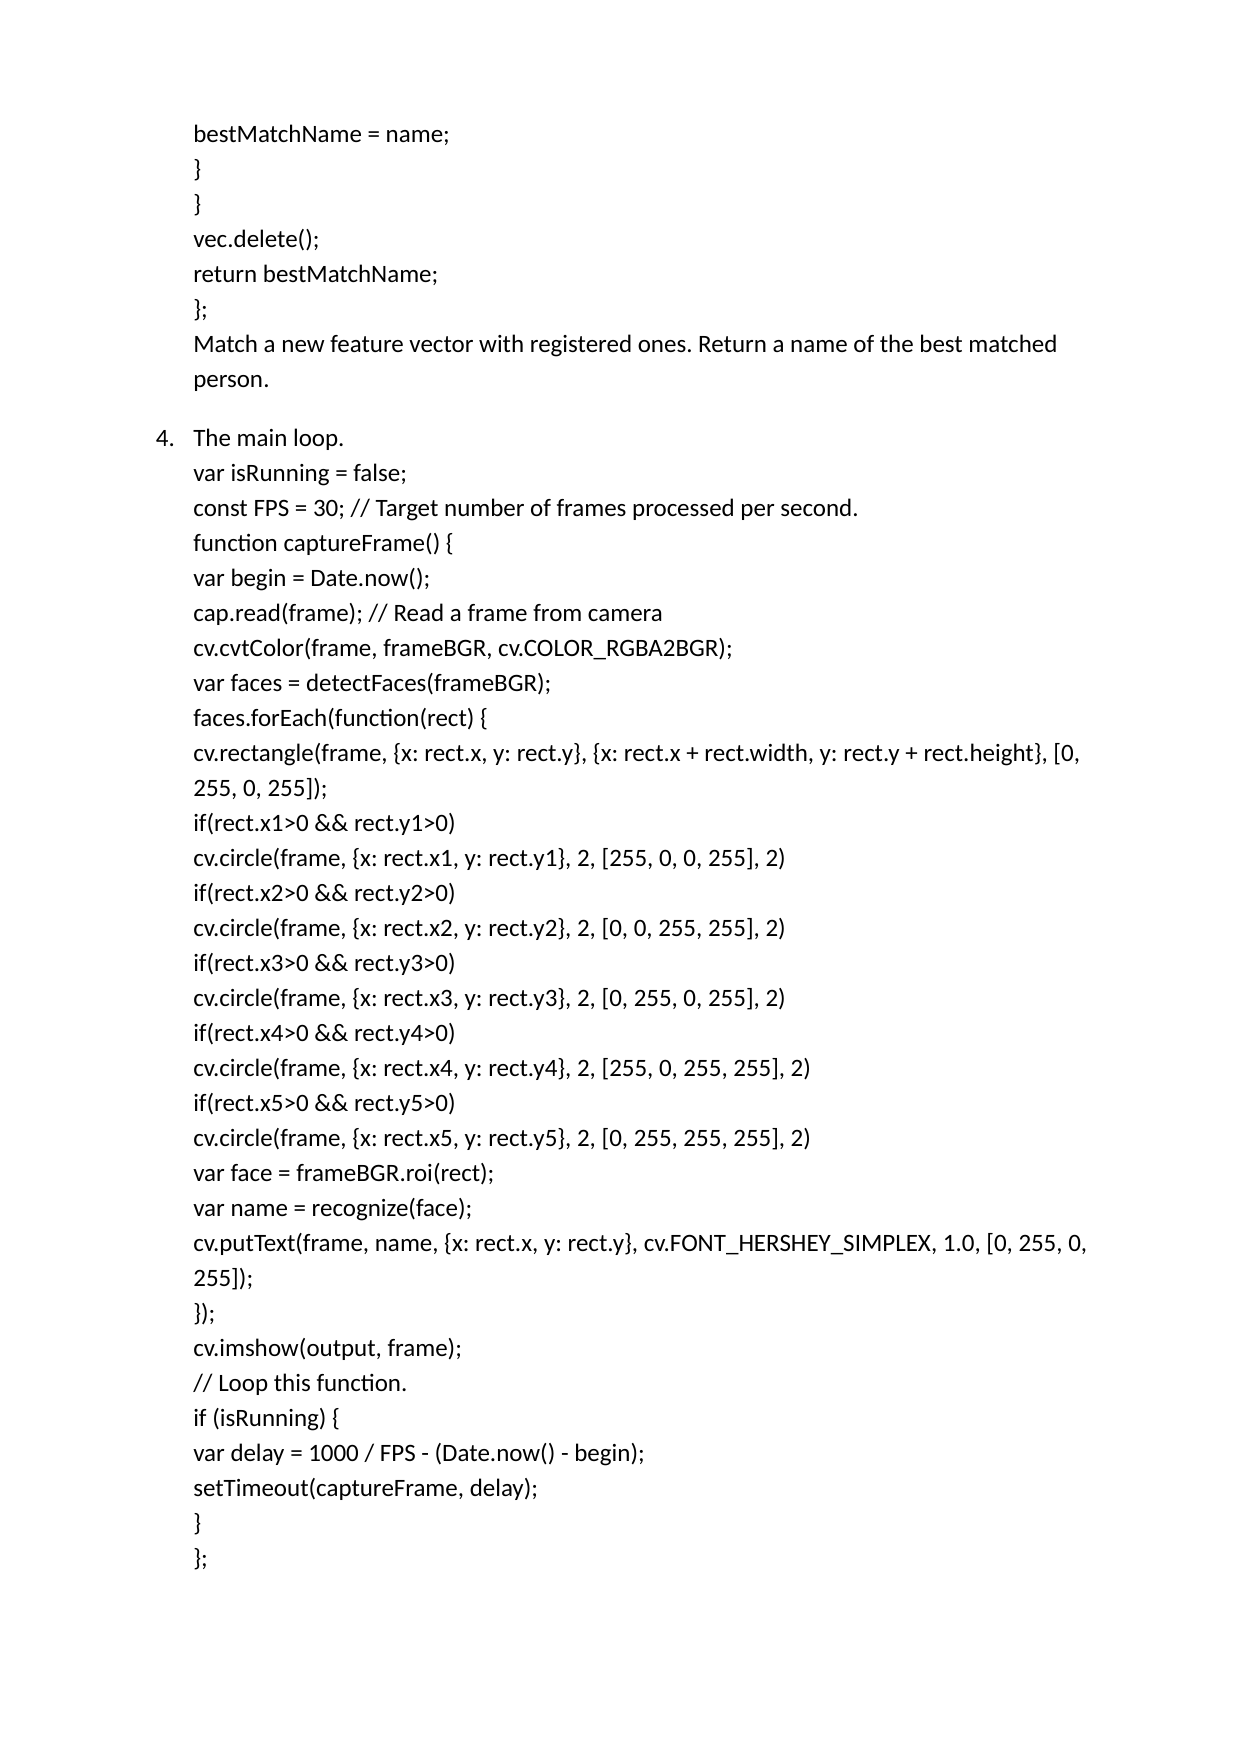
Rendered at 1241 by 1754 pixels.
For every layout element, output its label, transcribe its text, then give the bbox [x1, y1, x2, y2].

list cv.putText(frame, name, {x: rect.x, y: rect.y}, cv.FONT_HERSHEY_SIMPLEX, 1.0, [0, 255, 0, 255]); [156, 1227, 1122, 1292]
list cv.circle(frame, {x: rect.x5, y: rect.y5}, 2, [0, 255, 255, 255], 2) [156, 1122, 1122, 1152]
list if(rect.x2>0 && rect.y2>0) [156, 877, 1122, 907]
list // Loop this function. [156, 1367, 1122, 1397]
list }; [156, 1542, 1122, 1572]
list if(rect.x1>0 && rect.y1>0) [156, 807, 1122, 837]
list var face = frameBGR.roi(rect); [156, 1157, 1122, 1187]
list var name = recognize(face); [156, 1192, 1122, 1222]
list vec.delete(); [156, 223, 1122, 254]
list } [156, 1507, 1122, 1537]
list cap.read(frame); // Read a frame from camera [156, 597, 1122, 627]
list cv.rectangle(frame, {x: rect.x, y: rect.y}, {x: rect.x + rect.width, y: rect.y + rect.height}, [0, 255, 0, 255]); [156, 737, 1122, 802]
list if(rect.x3>0 && rect.y3>0) [156, 947, 1122, 977]
list var begin = Date.now(); [156, 562, 1122, 592]
list if(rect.x5>0 && rect.y5>0) [156, 1087, 1122, 1117]
list } [156, 153, 1122, 184]
list The main loop. [156, 422, 1122, 452]
list bestMatchName = name; [156, 118, 1122, 149]
list if(rect.x4>0 && rect.y4>0) [156, 1017, 1122, 1047]
list cv.circle(frame, {x: rect.x1, y: rect.y1}, 2, [255, 0, 0, 255], 2) [156, 842, 1122, 872]
list setTimeout(captureFrame, delay); [156, 1472, 1122, 1502]
list }); [156, 1297, 1122, 1327]
list cv.cvtColor(frame, frameBGR, cv.COLOR_RGBA2BGR); [156, 632, 1122, 662]
list if (isRunning) { [156, 1402, 1122, 1432]
list cv.circle(frame, {x: rect.x2, y: rect.y2}, 2, [0, 0, 255, 255], 2) [156, 912, 1122, 942]
list cv.circle(frame, {x: rect.x3, y: rect.y3}, 2, [0, 255, 0, 255], 2) [156, 982, 1122, 1012]
list }; [156, 293, 1122, 324]
list cv.circle(frame, {x: rect.x4, y: rect.y4}, 2, [255, 0, 255, 255], 2) [156, 1052, 1122, 1082]
list return bestMatchName; [156, 258, 1122, 289]
list var faces = detectFaces(frameBGR); [156, 667, 1122, 697]
list } [156, 188, 1122, 219]
list var delay = 1000 / FPS - (Date.now() - begin); [156, 1437, 1122, 1467]
list function captureFrame() { [156, 527, 1122, 557]
list cv.imshow(output, frame); [156, 1332, 1122, 1362]
list const FPS = 30; // Target number of frames processed per second. [156, 492, 1122, 522]
list faces.forEach(function(rect) { [156, 702, 1122, 732]
list var isRunning = false; [156, 457, 1122, 487]
list Match a new feature vector with registered ones. Return a name of the best matched person. [156, 328, 1122, 394]
